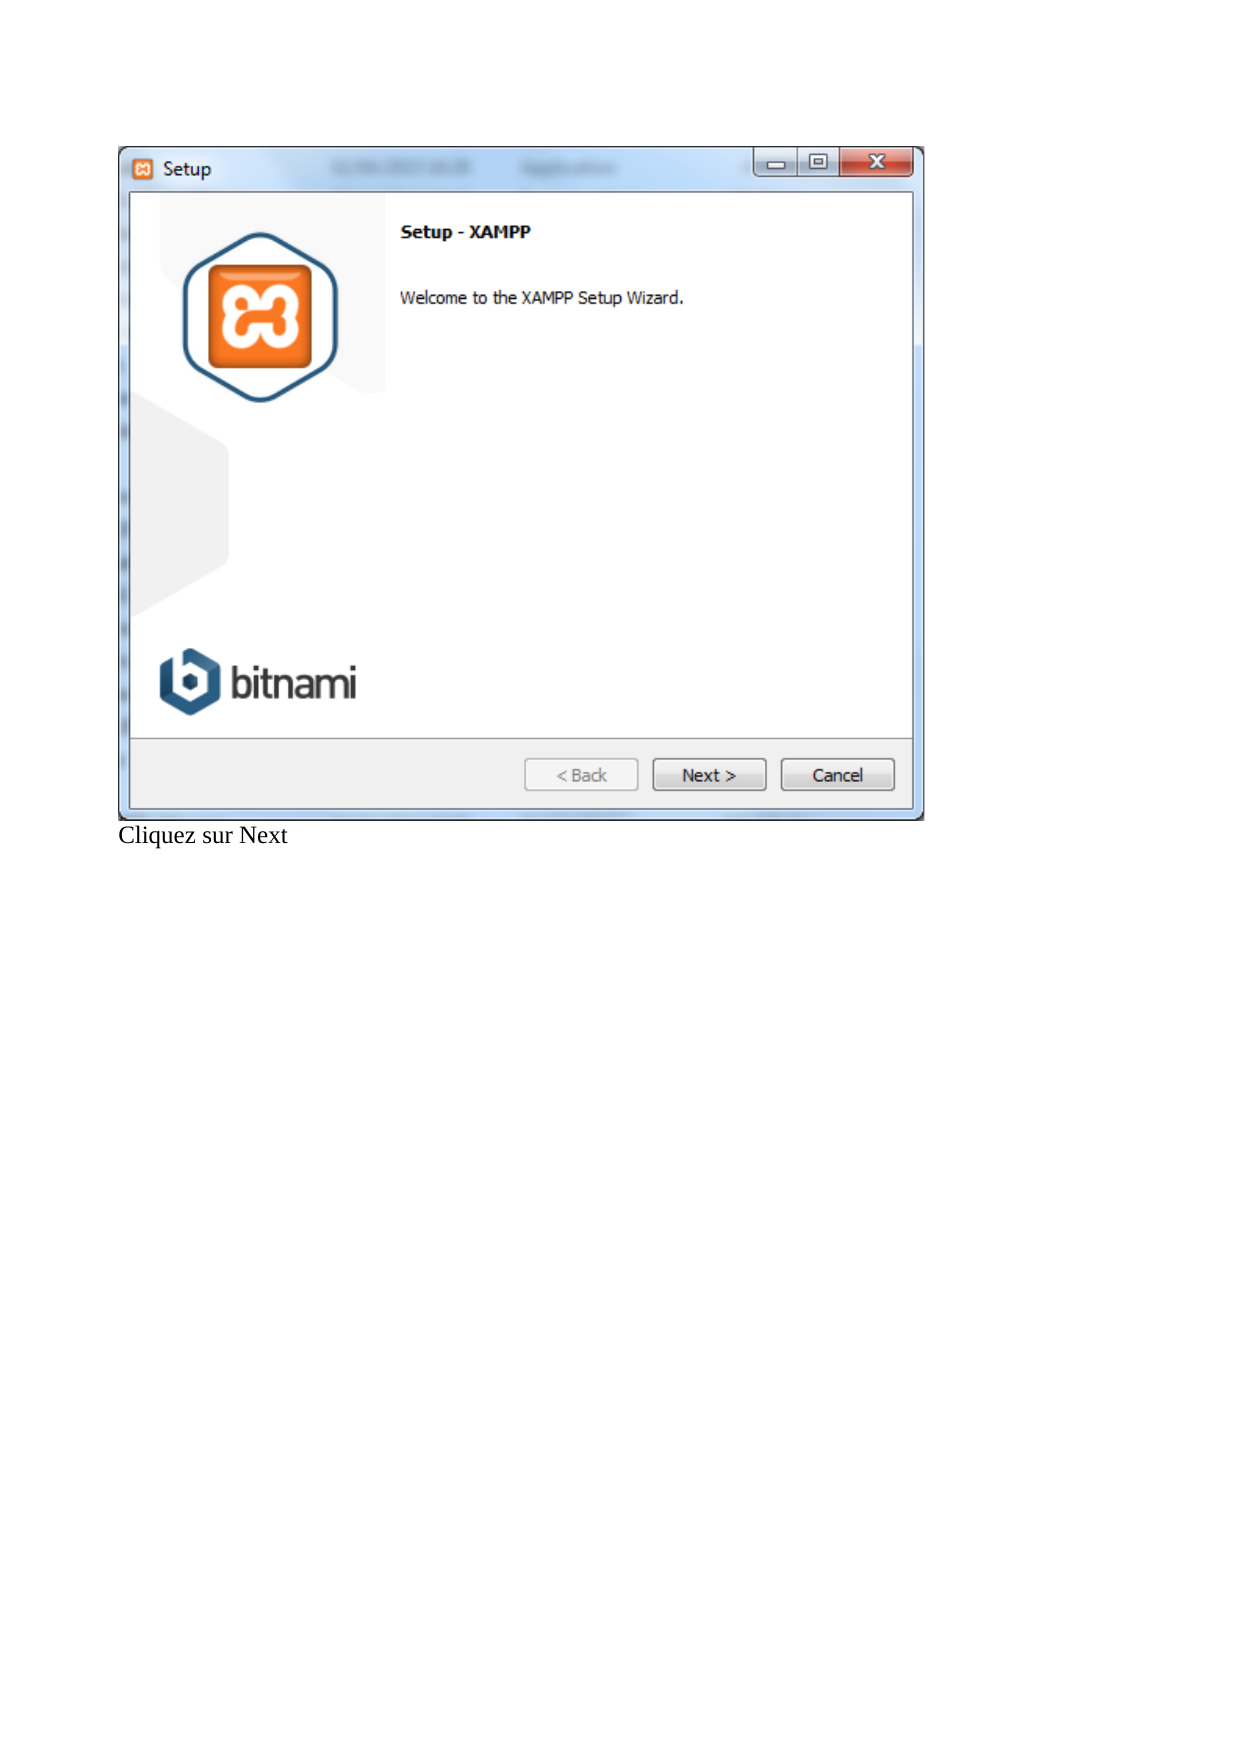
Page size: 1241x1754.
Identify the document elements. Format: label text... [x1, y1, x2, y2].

picture [118, 146, 925, 821]
text Cliquez sur Next [118, 820, 1122, 849]
